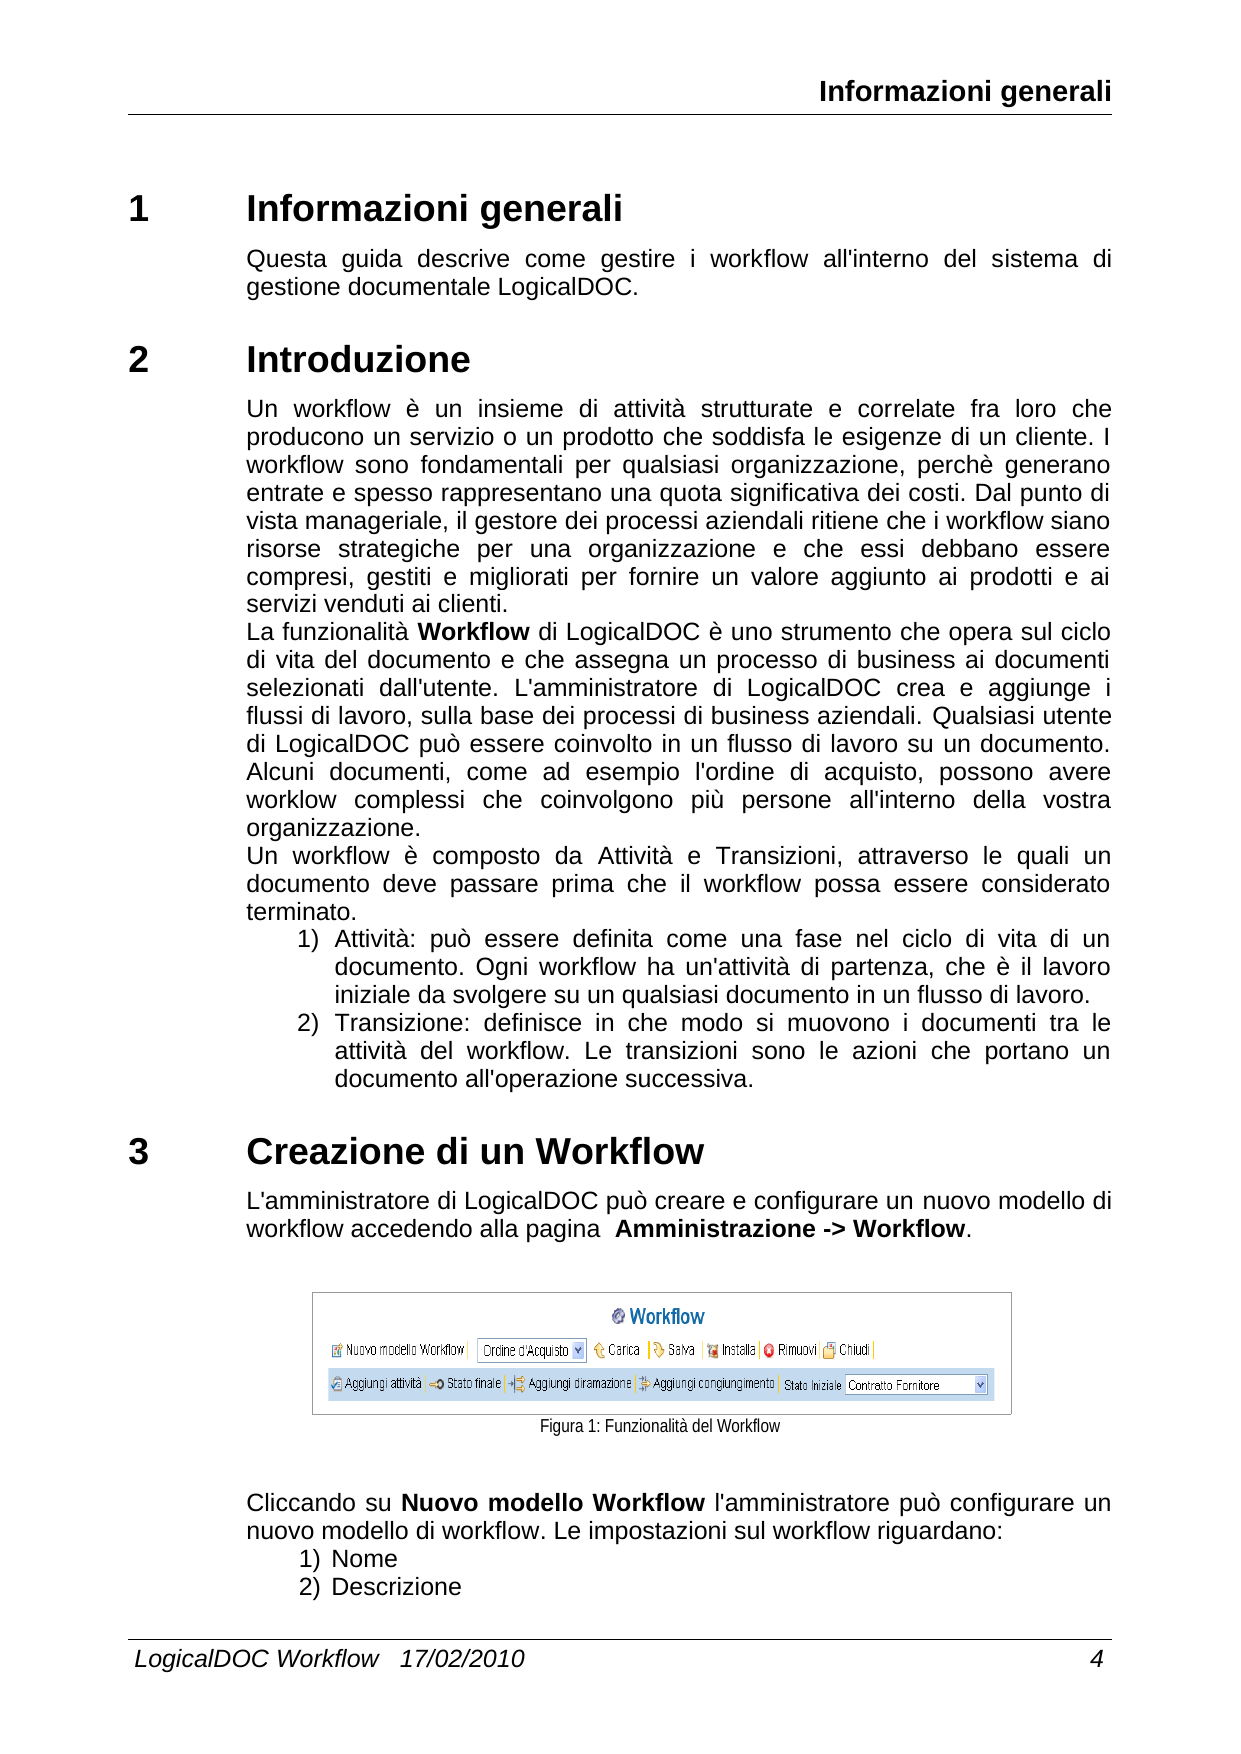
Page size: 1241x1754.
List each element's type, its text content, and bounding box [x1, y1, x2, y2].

text Figura 1: Funzionalità del Workflow [312, 1415, 1008, 1436]
list Attività: può essere definita come una fase nel ciclo di vita di un documento. Ogni workflow ha un'attività di partenza, che è il lavoro iniziale da svolgere su un qualsiasi documento in un flusso di lavoro. [297, 925, 1112, 1009]
text Un workflow è composto da Attività e Transizioni, attraverso le quali un documento deve passare prima che il workflow possa essere considerato terminato. [246, 841, 1112, 925]
list Nome [298, 1544, 1112, 1572]
subtitle Informazioni generali [128, 188, 1112, 230]
text L'amministratore di LogicalDOC può creare e configurare un nuovo modello di workflow accedendo alla pagina Amministrazione -> Workflow. [246, 1187, 1112, 1243]
subtitle Introduzione [128, 338, 1112, 380]
text Questa guida descrive come gestire i workflow all'interno del sistema di gestione documentale LogicalDOC. [246, 244, 1112, 300]
text Cliccando su Nuovo modello Workflow l'amministratore può configurare un nuovo modello di workflow. Le impostazioni sul workflow riguardano: [246, 1489, 1112, 1544]
text La funzionalità Workflow di LogicalDOC è uno strumento che opera sul ciclo di vita del documento e che assegna un processo di business ai documenti selezionati dall'utente. L'amministratore di LogicalDOC crea e aggiunge i flussi di lavoro, sulla base dei processi di business aziendali. Qualsiasi utente di LogicalDOC può essere coinvolto in un flusso di lavoro su un documento. Alcuni documenti, come ad esempio l'ordine di acquisto, possono avere worklow complessi che coinvolgono più persone all'interno della vostra organizzazione. [246, 618, 1112, 841]
list Descrizione [298, 1572, 1112, 1600]
subtitle Creazione di un Workflow [128, 1131, 1112, 1172]
list Transizione: definisce in che modo si muovono i documenti tra le attività del workflow. Le transizioni sono le azioni che portano un documento all'operazione successiva. [297, 1009, 1112, 1093]
text Un workflow è un insieme di attività strutturate e correlate fra loro che producono un servizio o un prodotto che soddisfa le esigenze di un cliente. I workflow sono fondamentali per qualsiasi organizzazione, perchè generano entrate e spesso rappresentano una quota significativa dei costi. Dal punto di vista manageriale, il gestore dei processi aziendali ritiene che i workflow siano risorse strategiche per una organizzazione e che essi debbano essere compresi, gestiti e migliorati per fornire un valore aggiunto ai prodotti e ai servizi venduti ai clienti. [246, 395, 1112, 618]
